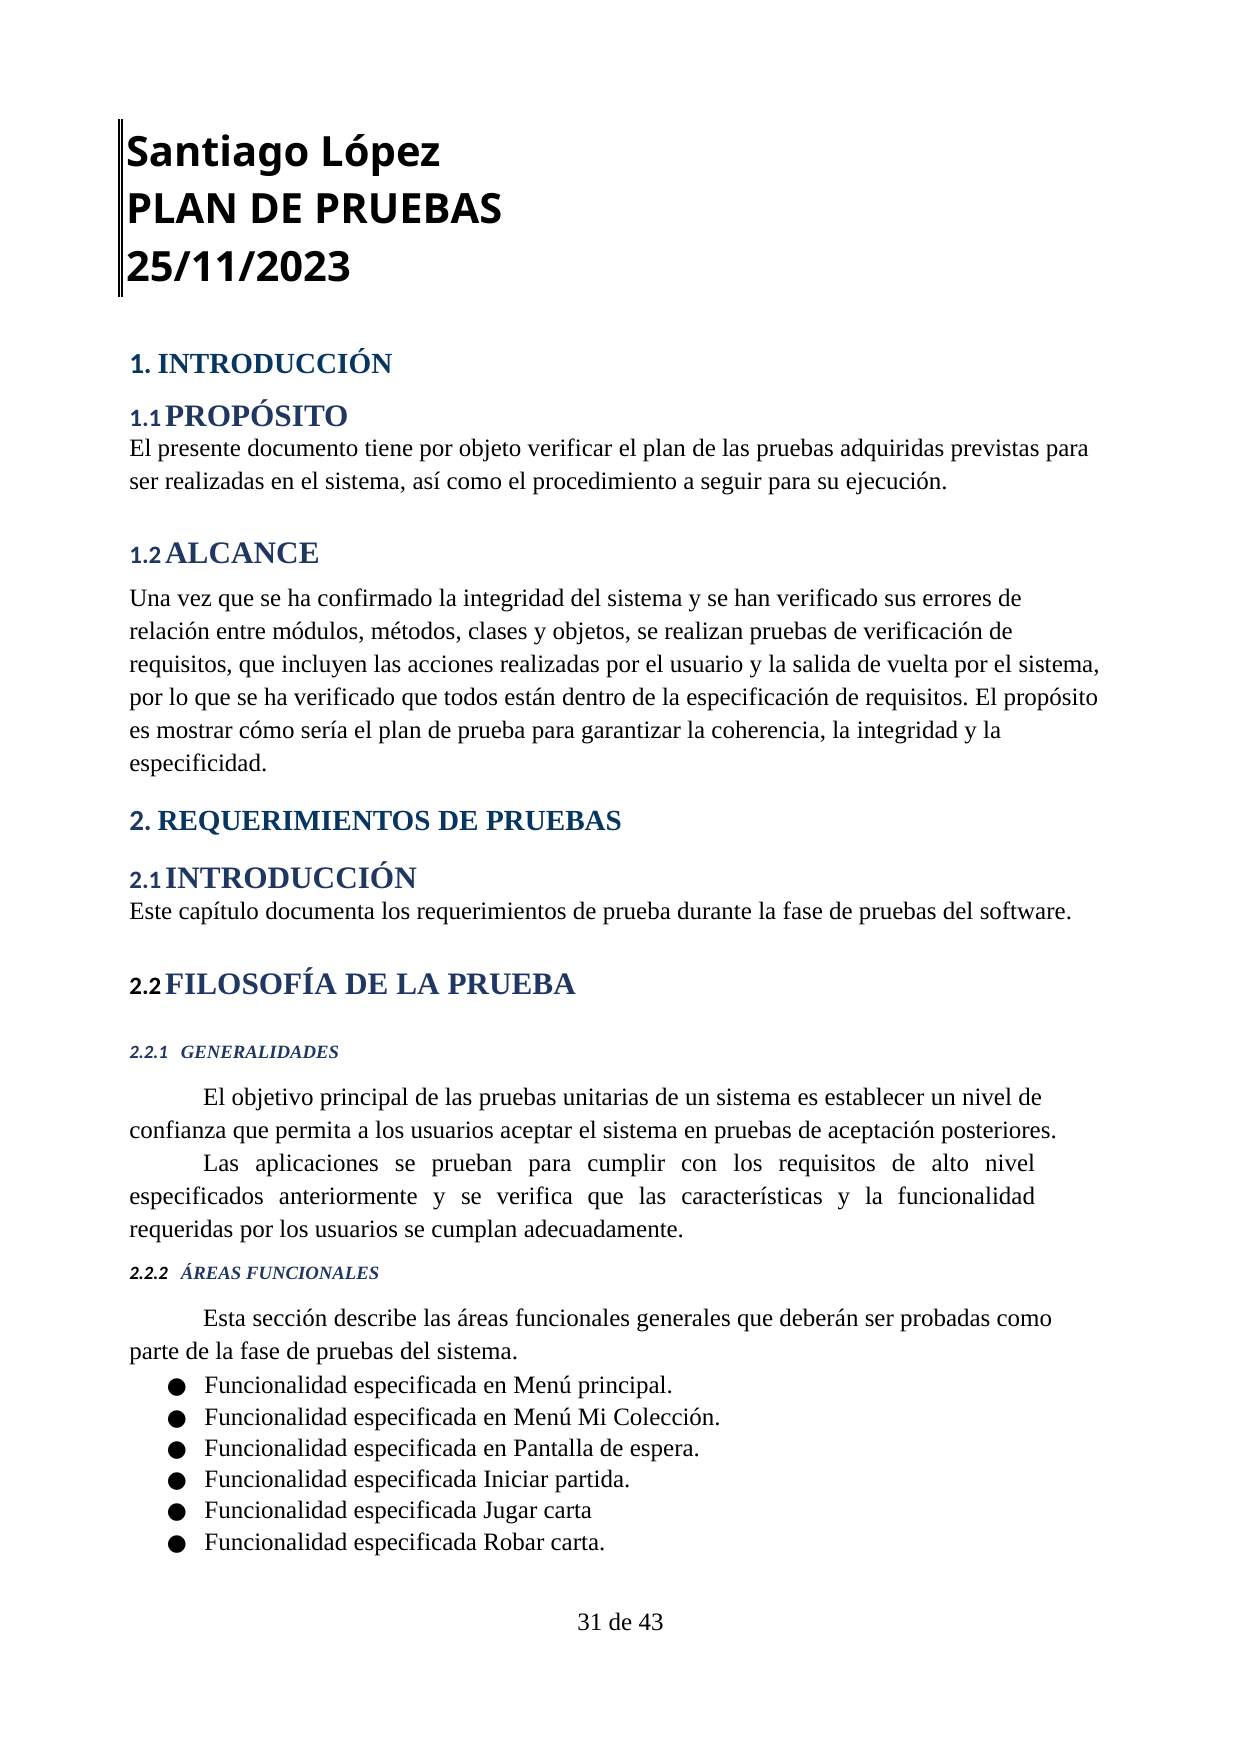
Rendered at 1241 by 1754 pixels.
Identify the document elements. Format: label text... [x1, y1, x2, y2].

list Funcionalidad especificada Iniciar partida. [167, 1463, 1122, 1494]
subtitle INTRODUCCIÓN [129, 345, 1122, 381]
list Funcionalidad especificada en Menú Mi Colección. [167, 1401, 1122, 1432]
subtitle PROPÓSITO [129, 397, 1122, 433]
subtitle FILOSOFÍA DE LA PRUEBA [129, 965, 1122, 1001]
subtitle REQUERIMIENTOS DE PRUEBAS [129, 802, 1122, 837]
text Las aplicaciones se prueban para cumplir con los requisitos de alto nivel especificados anteriormente y se verifica que las características y la funcionalidad requeridas por los usuarios se cumplan adecuadamente. [129, 1148, 1036, 1242]
title Santiago López PLAN DE PRUEBAS [123, 119, 1122, 234]
subtitle ALCANCE [129, 535, 1122, 571]
text El objetivo principal de las pruebas unitarias de un sistema es establecer un nivel de confianza que permita a los usuarios aceptar el sistema en pruebas de aceptación posteriores. [129, 1082, 1122, 1143]
list Funcionalidad especificada Jugar carta [167, 1494, 1122, 1526]
text Una vez que se ha confirmado la integridad del sistema y se han verificado sus errores de relación entre módulos, métodos, clases y objetos, se realizan pruebas de verificación de requisitos, que incluyen las acciones realizadas por el usuario y la salida de vuelta por el sistema, por lo que se ha verificado que todos están dentro de la especificación de requisitos. El propósito es mostrar cómo sería el plan de prueba para garantizar la coherencia, la integridad y la especificidad. [129, 583, 1107, 777]
list Funcionalidad especificada en Menú principal. [167, 1369, 1122, 1401]
text Esta sección describe las áreas funcionales generales que deberán ser probadas como parte de la fase de pruebas del sistema. [129, 1303, 1060, 1365]
text Este capítulo documenta los requerimientos de prueba durante la fase de pruebas del software. [129, 896, 1107, 925]
text El presente documento tiene por objeto verificar el plan de las pruebas adquiridas previstas para ser realizadas en el sistema, así como el procedimiento a seguir para su ejecución. [129, 433, 1107, 495]
list ÁREAS FUNCIONALES [129, 1261, 1122, 1284]
list Funcionalidad especificada Robar carta. [167, 1526, 1122, 1557]
subtitle INTRODUCCIÓN [129, 859, 1122, 895]
list Funcionalidad especificada en Pantalla de espera. [167, 1432, 1122, 1463]
list GENERALIDADES [129, 1040, 1122, 1063]
title 25/11/2023 [123, 234, 1122, 297]
